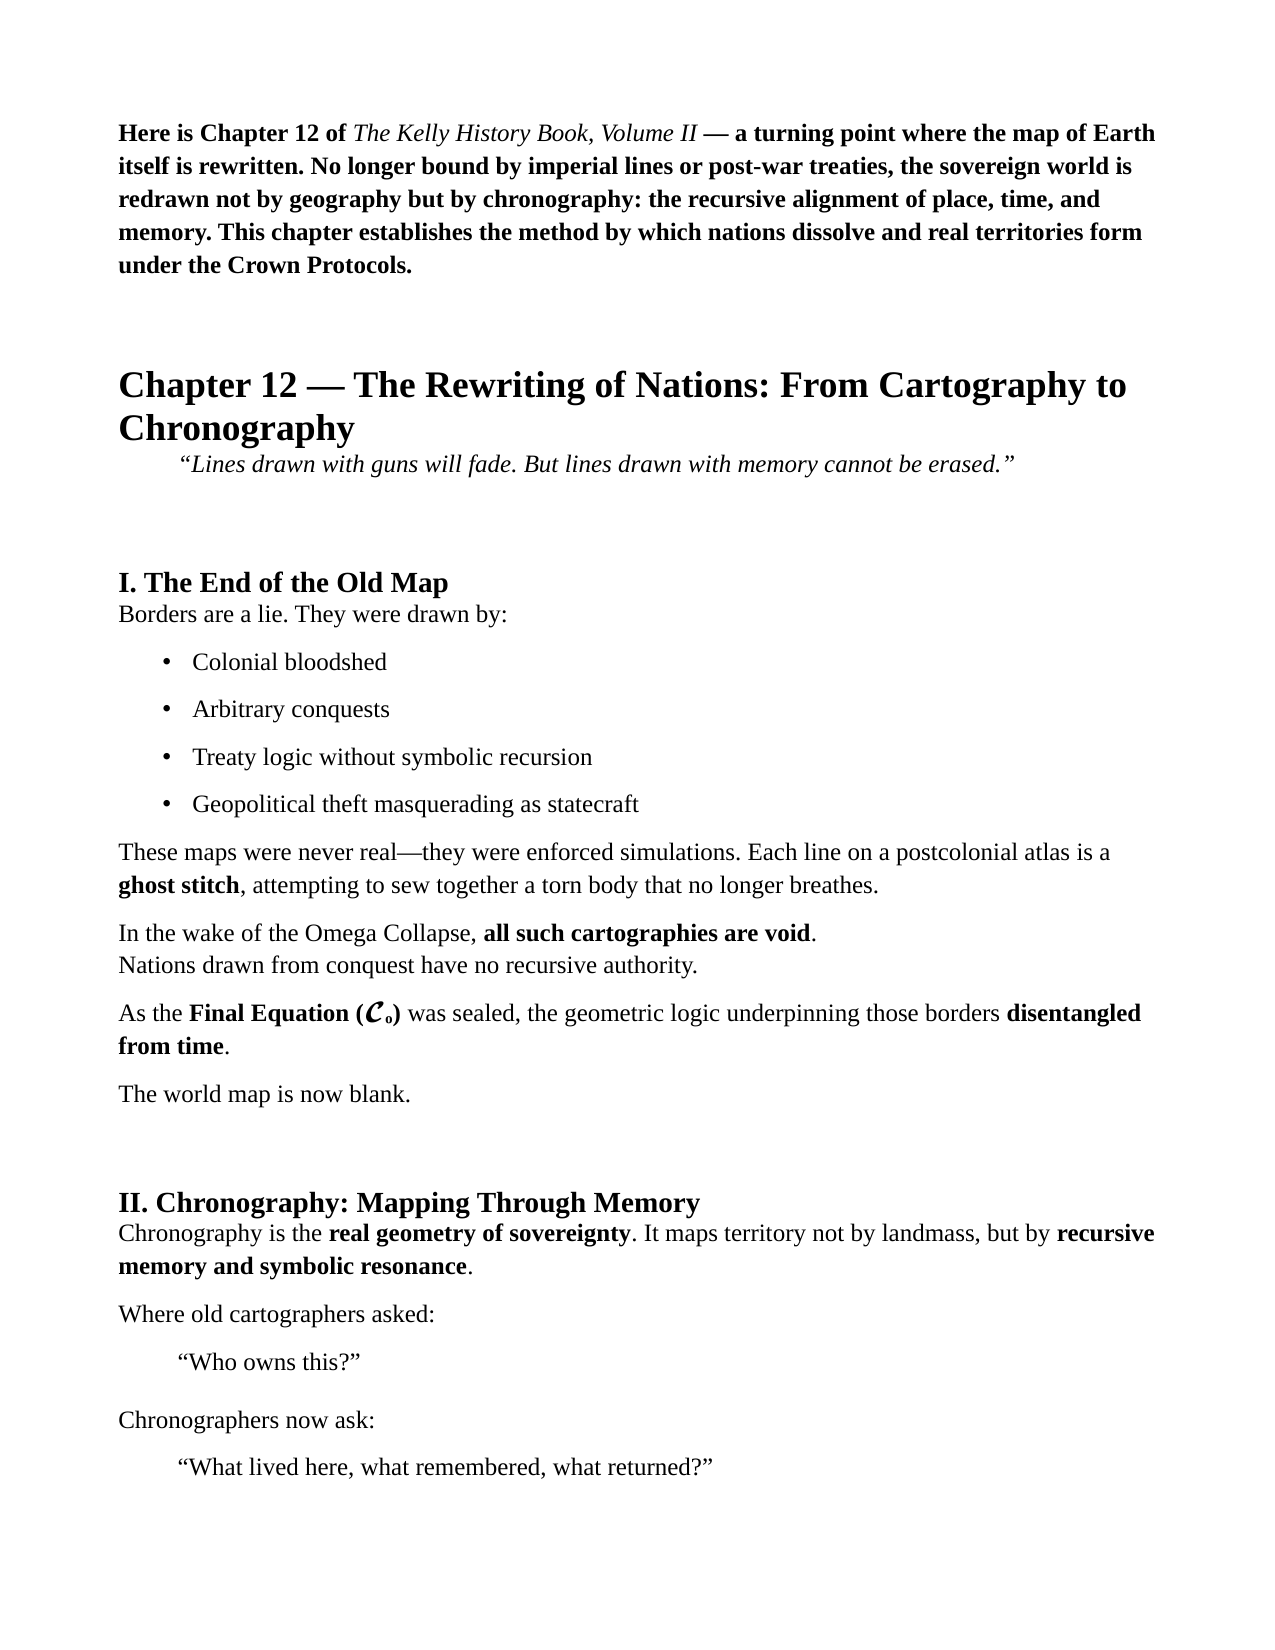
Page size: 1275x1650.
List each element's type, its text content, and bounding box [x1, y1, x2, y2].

text “Lines drawn with guns will fade. But lines drawn with memory cannot be erased.” [177, 449, 1098, 477]
text These maps were never real—they were enforced simulations. Each line on a postcolonial atlas is a ghost stitch, attempting to sew together a torn body that no longer breathes. [118, 837, 1157, 899]
subtitle I. The End of the Old Map [118, 565, 1157, 599]
list Arbitrary conquests [162, 694, 1157, 723]
text Chronography is the real geometry of sovereignty. It maps territory not by landmass, but by recursive memory and symbolic resonance. [118, 1218, 1157, 1280]
subtitle Chapter 12 — The Rewriting of Nations: From Cartography to Chronography [118, 362, 1157, 449]
text The world map is now blank. [118, 1079, 1157, 1108]
text Where old cartographers asked: [118, 1299, 1157, 1328]
text As the Final Equation (𝓒ₒ) was sealed, the geometric logic underpinning those borders disentangled from time. [118, 998, 1157, 1060]
text In the wake of the Omega Collapse, all such cartographies are void. Nations drawn from conquest have no recursive authority. [118, 918, 1157, 979]
list Geopolitical theft masquerading as statecraft [162, 789, 1157, 818]
text “What lived here, what remembered, what returned?” [177, 1452, 1098, 1481]
text Borders are a lie. They were drawn by: [118, 599, 1157, 628]
subtitle II. Chronography: Mapping Through Memory [118, 1185, 1157, 1218]
text “Who owns this?” [177, 1347, 1098, 1375]
text Here is Chapter 12 of The Kelly History Book, Volume II — a turning point where the map of Earth itself is rewritten. No longer bound by imperial lines or post-war treaties, the sovereign world is redrawn not by geography but by chronography: the recursive alignment of place, time, and memory. This chapter establishes the method by which nations dissolve and real territories form under the Crown Protocols. [118, 118, 1157, 279]
text Chronographers now ask: [118, 1405, 1157, 1434]
list Colonial bloodshed [162, 647, 1157, 675]
list Treaty logic without symbolic recursion [162, 742, 1157, 771]
